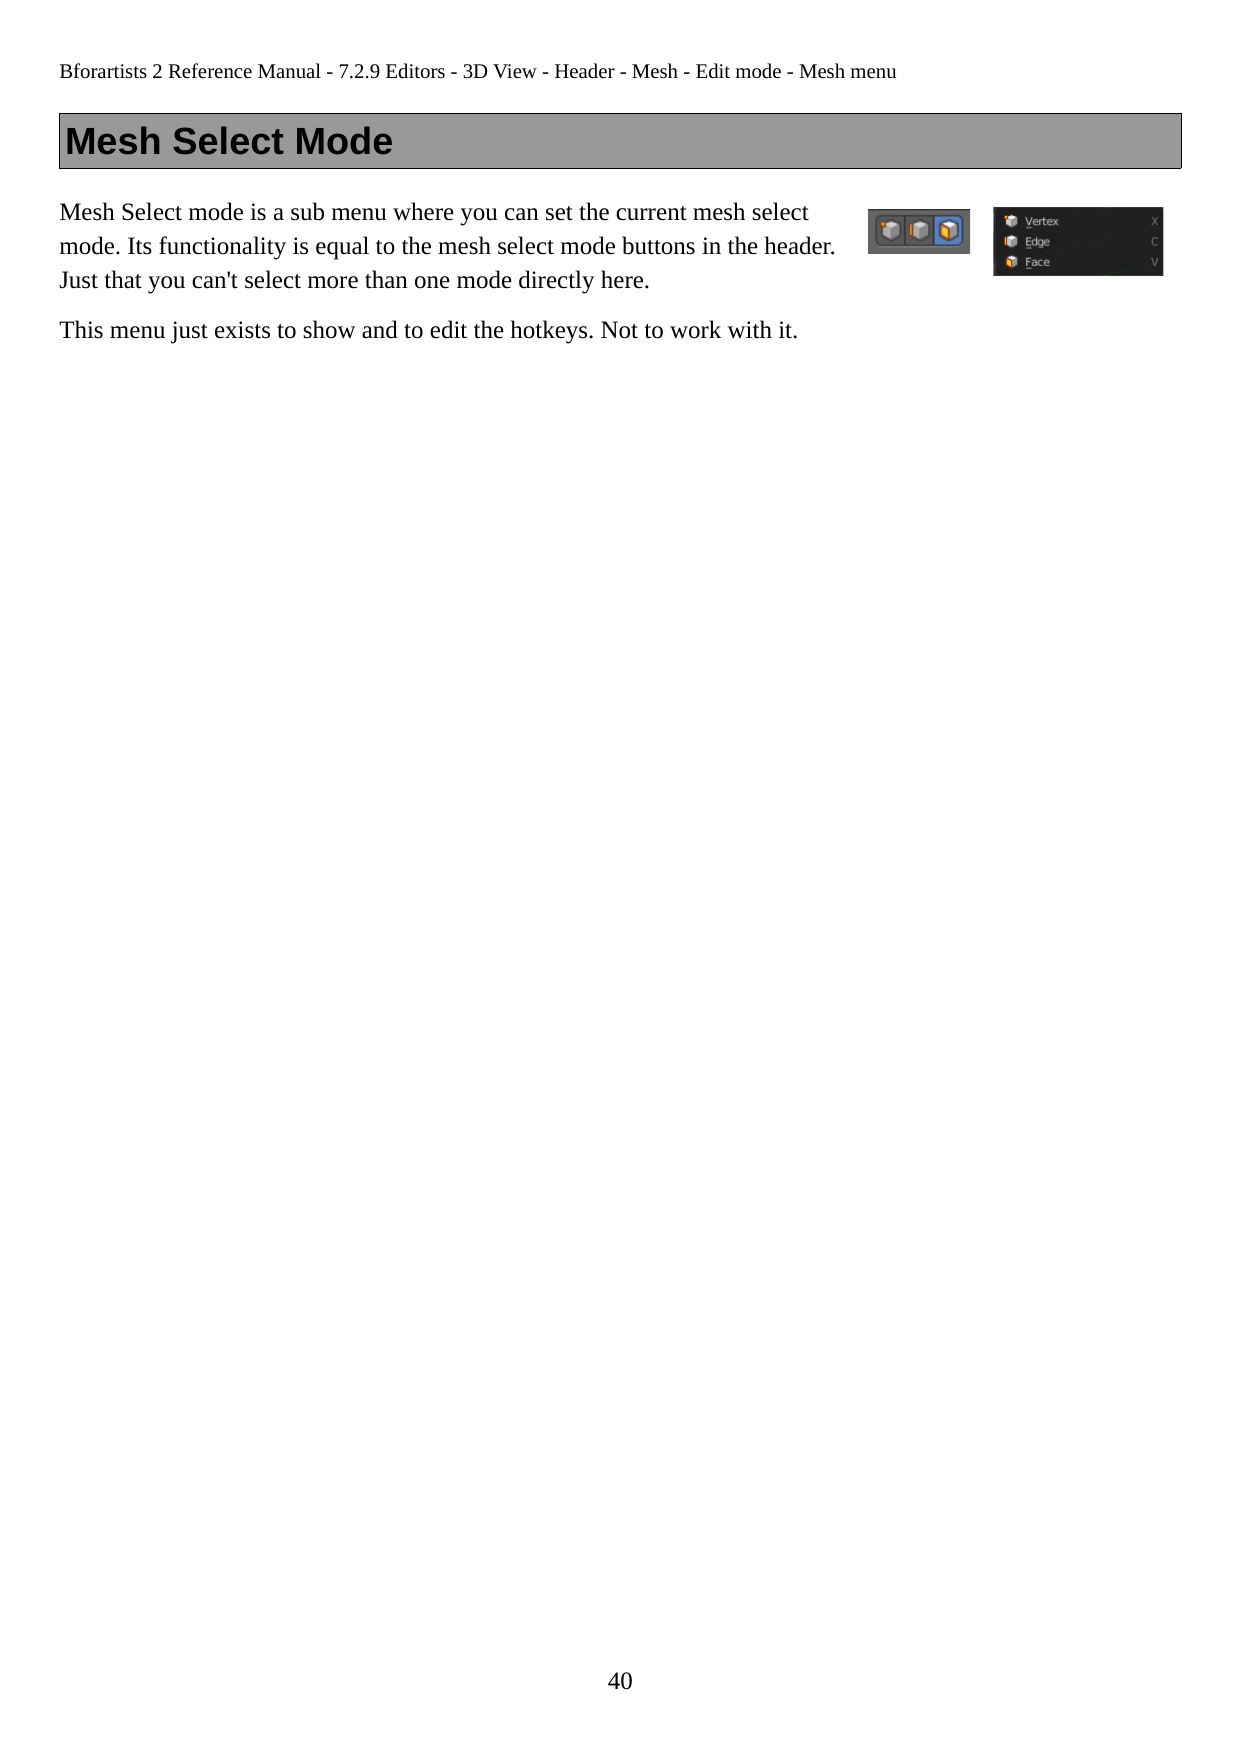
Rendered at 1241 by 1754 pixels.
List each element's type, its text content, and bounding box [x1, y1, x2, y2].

picture [993, 207, 1164, 276]
text This menu just exists to show and to edit the hotkeys. Not to work with it. [59, 315, 1181, 343]
text Mesh Select mode is a sub menu where you can set the current mesh select mode. Its functionality is equal to the mesh select mode buttons in the header. Just that you can't select more than one mode directly here. [59, 197, 1181, 294]
picture [868, 209, 971, 254]
table_header Mesh Select Mode [60, 114, 1181, 168]
